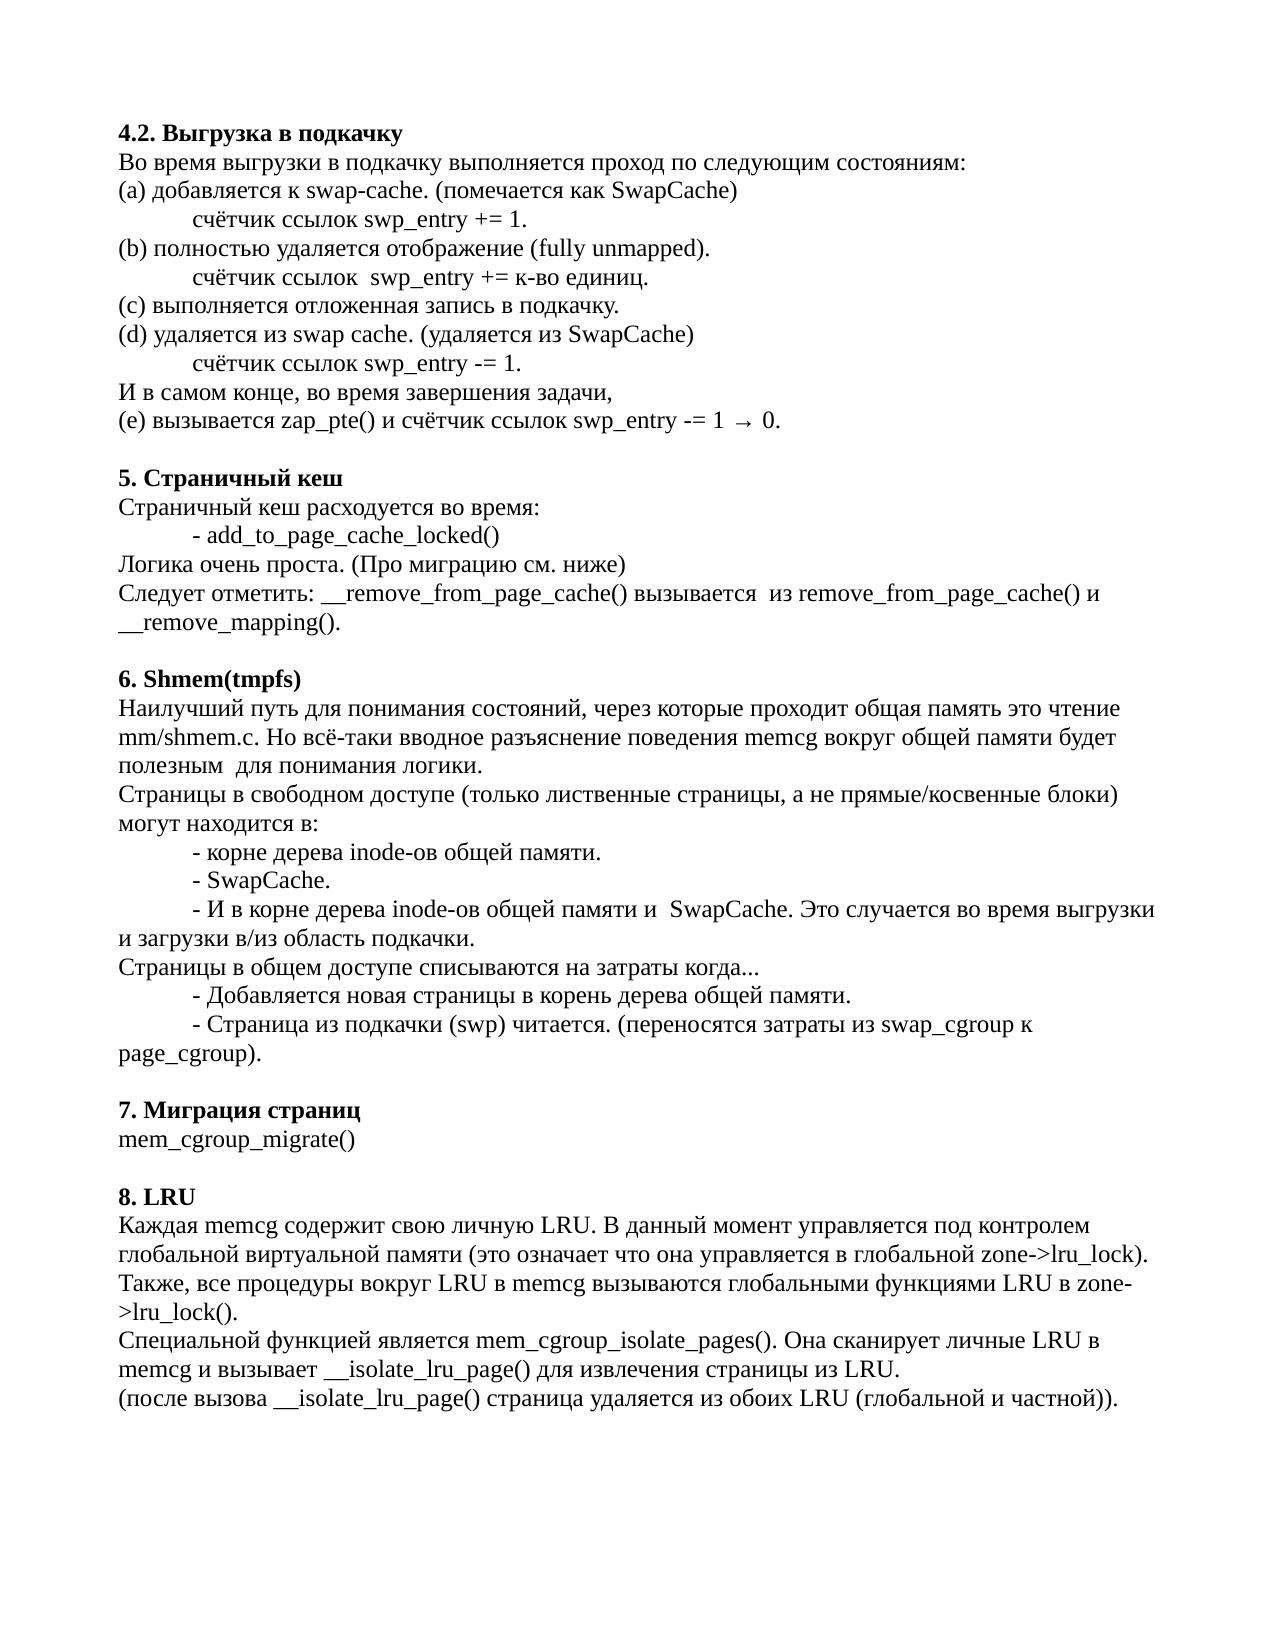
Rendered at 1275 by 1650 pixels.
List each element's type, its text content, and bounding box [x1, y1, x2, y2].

text - Страница из подкачки (swp) читается. (переносятся затраты из swap_cgroup к page_cgroup). [118, 1009, 1157, 1067]
text 7. Миграция страниц [118, 1096, 1157, 1124]
text (d) удаляется из swap cache. (удаляется из SwapCache) [118, 319, 1157, 348]
text (после вызова __isolate_lru_page() страница удаляется из обоих LRU (глобальной и частной)). [118, 1383, 1157, 1412]
text Во время выгрузки в подкачку выполняется проход по следующим состояниям: [118, 147, 1157, 176]
text (a) добавляется к swap-cache. (помечается как SwapCache) [118, 176, 1157, 204]
text 5. Страничный кеш [118, 463, 1157, 492]
text Следует отметить: __remove_from_page_cache() вызывается из remove_from_page_cache() и __remove_mapping(). [118, 578, 1157, 636]
text (с) выполняется отложенная запись в подкачку. [118, 291, 1157, 319]
text - SwapCache. [118, 866, 1157, 894]
text - корне дерева inode-ов общей памяти. [118, 837, 1157, 866]
text счётчик ссылок swp_entry += к-во единиц. [118, 262, 1157, 291]
text 6. Shmem(tmpfs) [118, 664, 1157, 693]
text Наилучший путь для понимания состояний, через которые проходит общая память это чтение mm/shmem.c. Но всё-таки вводное разъяснение поведения memcg вокруг общей памяти будет полезным для понимания логики. [118, 693, 1157, 779]
text счётчик ссылок swp_entry -= 1. [118, 348, 1157, 377]
text (b) полностью удаляется отображение (fully unmapped). [118, 233, 1157, 262]
text - Добавляется новая страницы в корень дерева общей памяти. [118, 981, 1157, 1009]
text Страничный кеш расходуется во время: [118, 492, 1157, 521]
text (e) вызывается zap_pte() и счётчик ссылок swp_entry -= 1 → 0. [118, 406, 1157, 434]
text 8. LRU [118, 1182, 1157, 1211]
text счётчик ссылок swp_entry += 1. [118, 204, 1157, 233]
text 4.2. Выгрузка в подкачку [118, 118, 1157, 147]
text - add_to_page_cache_locked() [118, 521, 1157, 549]
text Страницы в общем доступе списываются на затраты когда... [118, 952, 1157, 981]
text Каждая memcg содержит свою личную LRU. В данный момент управляется под контролем глобальной виртуальной памяти (это означает что она управляется в глобальной zone->lru_lock). Также, все процедуры вокруг LRU в memcg вызываются глобальными функциями LRU в zone->lru_lock(). [118, 1211, 1157, 1326]
text Специальной функцией является mem_cgroup_isolate_pages(). Она сканирует личные LRU в memcg и вызывает __isolate_lru_page() для извлечения страницы из LRU. [118, 1326, 1157, 1383]
text mem_cgroup_migrate() [118, 1124, 1157, 1153]
text Логика очень проста. (Про миграцию см. ниже) [118, 549, 1157, 578]
text Страницы в свободном доступе (только лиственные страницы, а не прямые/косвенные блоки) могут находится в: [118, 779, 1157, 837]
text И в самом конце, во время завершения задачи, [118, 377, 1157, 406]
text - И в корне дерева inode-ов общей памяти и SwapCache. Это случается во время выгрузки и загрузки в/из область подкачки. [118, 894, 1157, 952]
